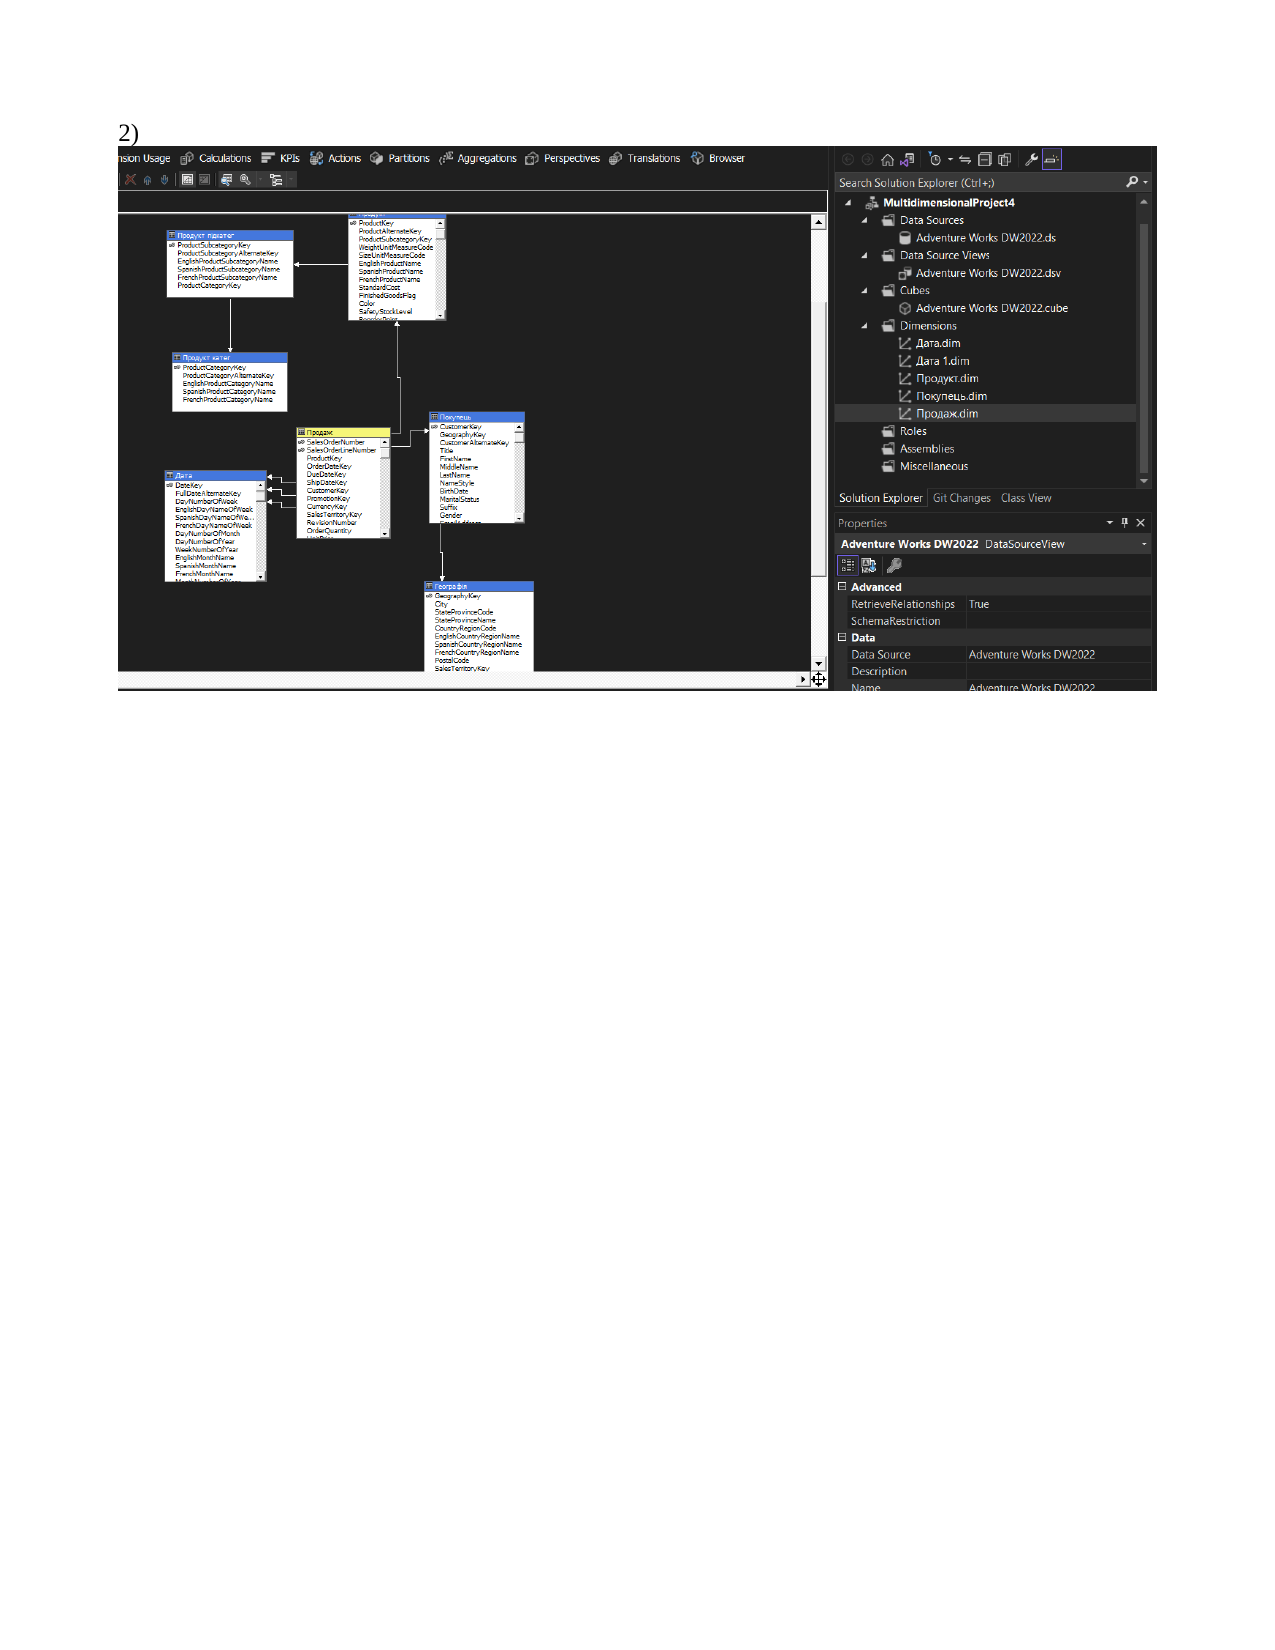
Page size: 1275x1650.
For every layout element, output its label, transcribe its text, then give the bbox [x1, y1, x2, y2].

picture [118, 146, 1157, 691]
text 2) [118, 118, 1157, 146]
